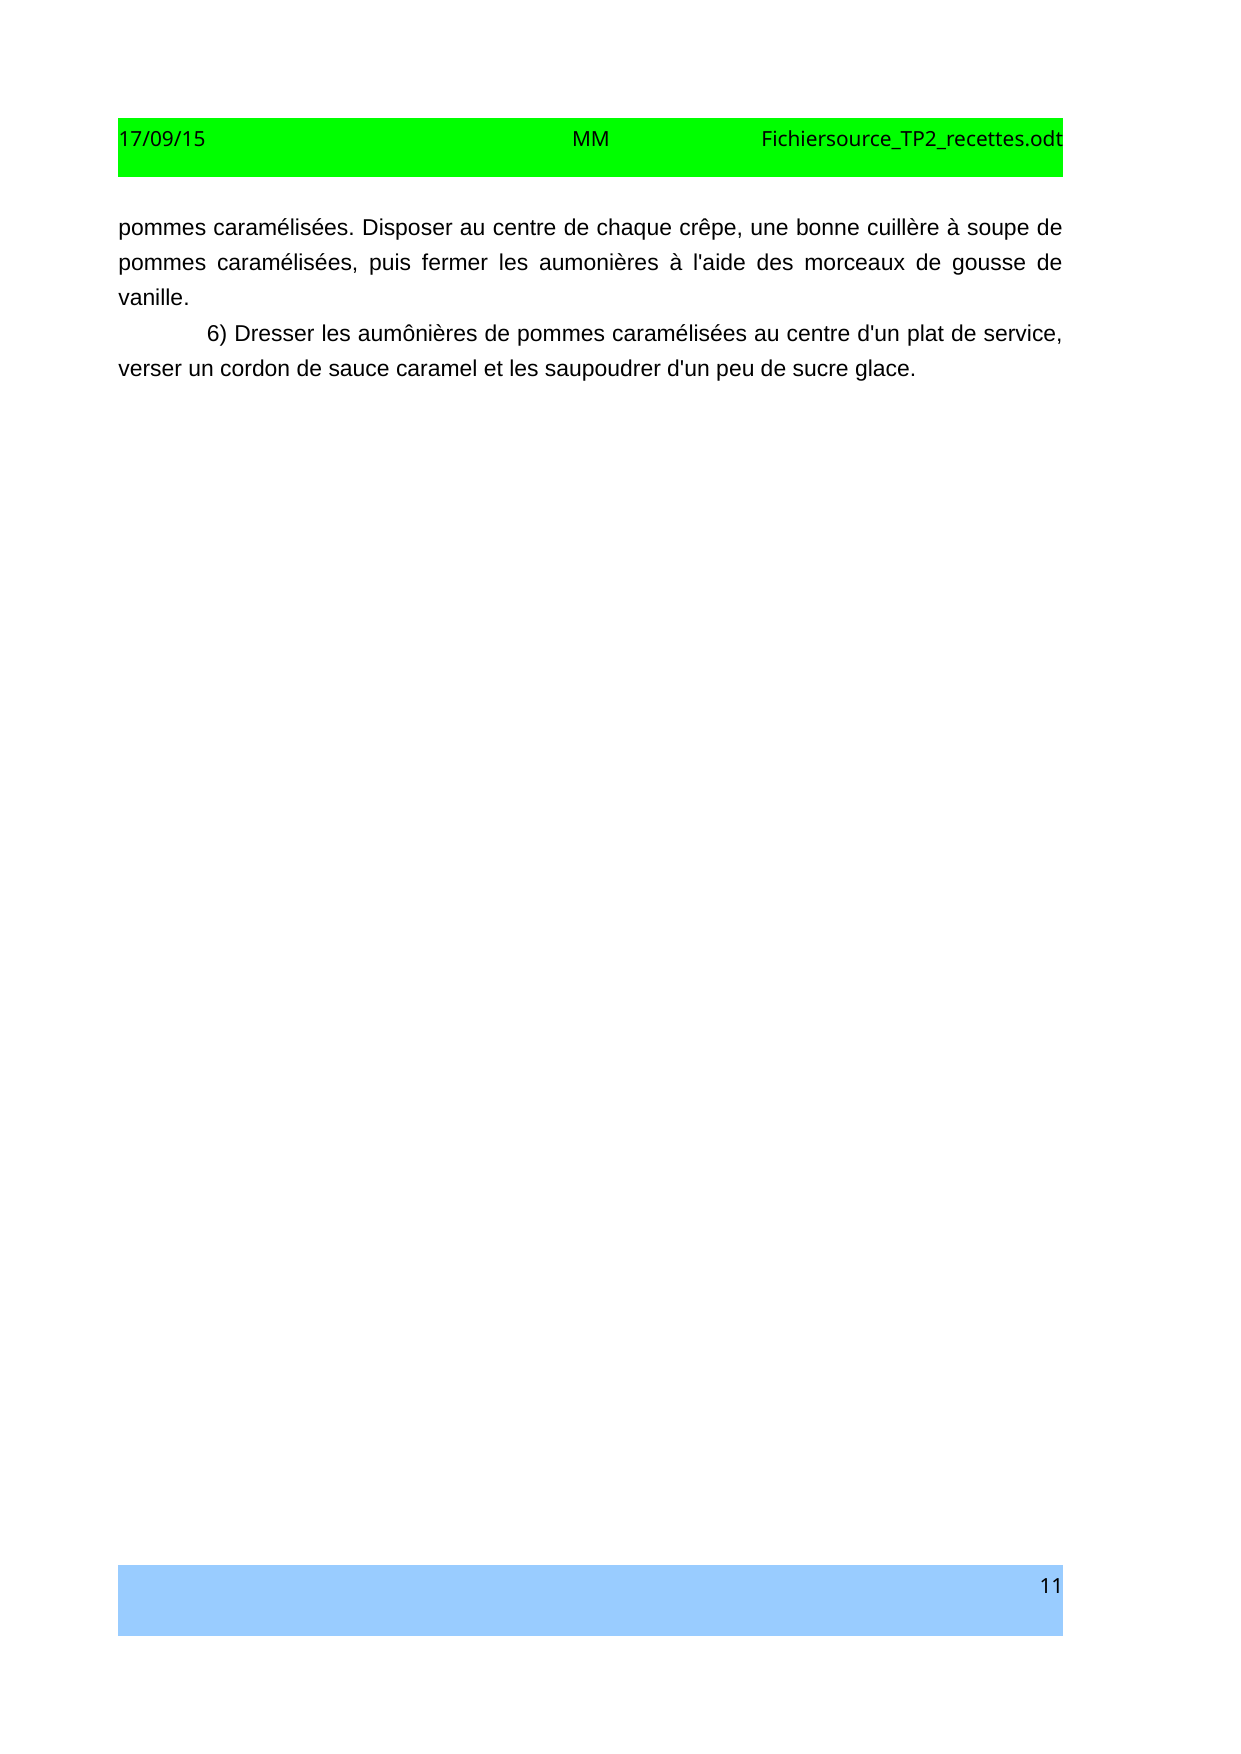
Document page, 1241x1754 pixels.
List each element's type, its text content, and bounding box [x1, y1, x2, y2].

text 6) Dresser les aumônières de pommes caramélisées au centre d'un plat de service, verser un cordon de sauce caramel et les saupoudrer d'un peu de sucre glace. [118, 313, 1063, 384]
text pommes caramélisées. Disposer au centre de chaque crêpe, une bonne cuillère à soupe de pommes caramélisées, puis fermer les aumonières à l'aide des morceaux de gousse de vanille. [118, 207, 1063, 313]
